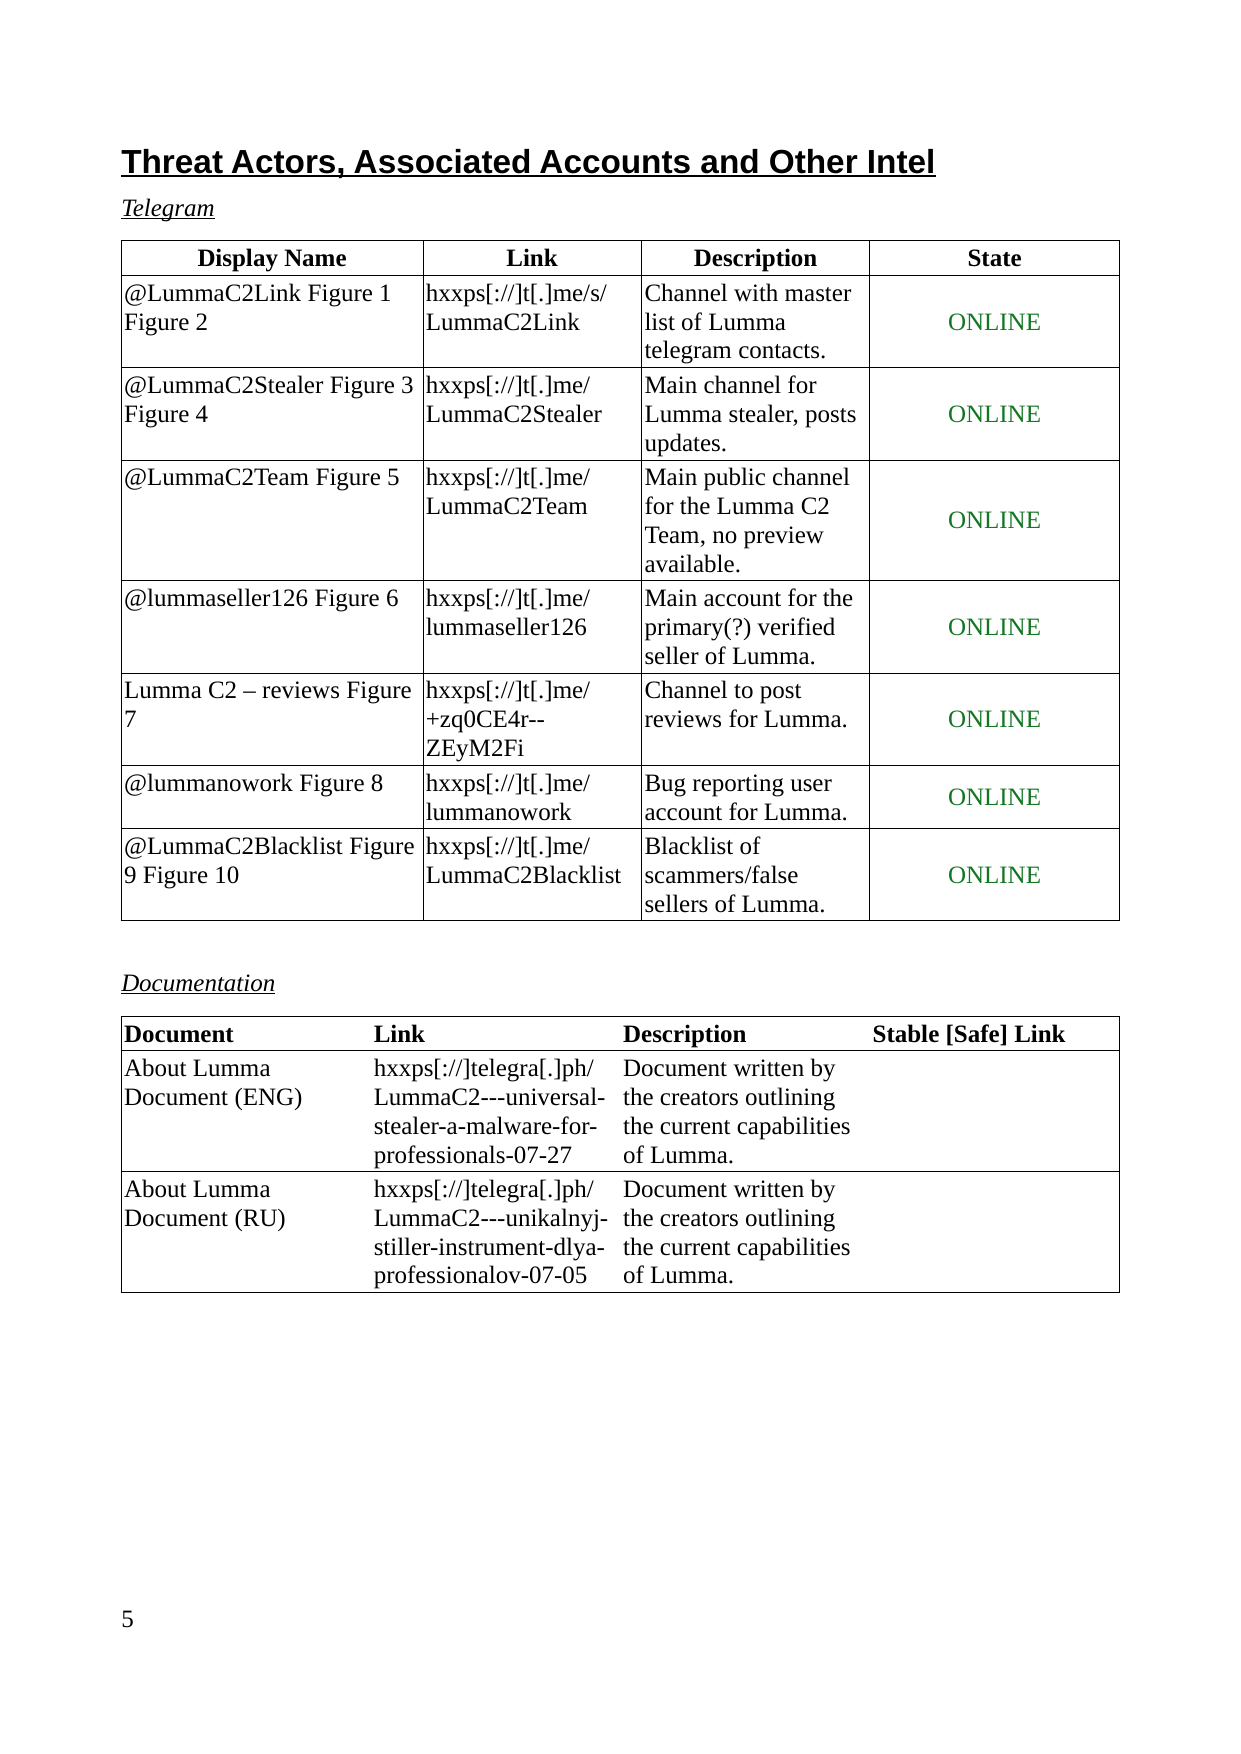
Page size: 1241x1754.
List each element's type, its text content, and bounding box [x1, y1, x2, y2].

table_cell Blacklist of scammers/false sellers of Lumma. [642, 829, 869, 920]
table_header Link [371, 1017, 620, 1050]
text Telegram [121, 193, 1119, 222]
table_cell hxxps[://]t[.]me/LummaC2Stealer [424, 368, 641, 459]
table_cell Bug reporting user account for Lumma. [642, 766, 869, 828]
table_cell Lumma C2 – reviews Figure 7 [122, 674, 423, 765]
table_cell ONLINE [870, 368, 1119, 459]
table_cell Main channel for Lumma stealer, posts updates. [642, 368, 869, 459]
table_cell hxxps[://]telegra[.]ph/LummaC2---unikalnyj-stiller-instrument-dlya-professionalov-07-05 [371, 1172, 620, 1292]
table_cell ONLINE [870, 829, 1119, 920]
table_cell hxxps[://]t[.]me/s/LummaC2Link [424, 276, 641, 367]
table_cell @lummaseller126 Figure 6 [122, 581, 423, 673]
table_cell ONLINE [870, 581, 1119, 673]
text Documentation [121, 968, 1119, 997]
table_cell hxxps[://]t[.]me/lummaseller126 [424, 581, 641, 673]
table_cell hxxps[://]t[.]me/+zq0CE4r--ZEyM2Fi [424, 674, 641, 765]
table_cell ONLINE [870, 276, 1119, 367]
table_cell hxxps[://]t[.]me/LummaC2Team [424, 461, 641, 580]
table_cell [870, 1051, 1119, 1171]
table_cell @lummanowork Figure 8 [122, 766, 423, 828]
table_cell About Lumma Document (RU) [122, 1172, 371, 1292]
table_cell ONLINE [870, 461, 1119, 580]
table_header Document [122, 1017, 371, 1050]
table_cell Document written by the creators outlining the current capabilities of Lumma. [620, 1051, 869, 1171]
subtitle Threat Actors, Associated Accounts and Other Intel [121, 142, 1119, 180]
table_cell Document written by the creators outlining the current capabilities of Lumma. [620, 1172, 869, 1292]
table_cell @LummaC2Team Figure 5 [122, 461, 423, 580]
table_header Display Name [122, 241, 423, 275]
table_cell @LummaC2Stealer Figure 3 Figure 4 [122, 368, 423, 459]
table_cell ONLINE [870, 766, 1119, 828]
table_cell Main account for the primary(?) verified seller of Lumma. [642, 581, 869, 673]
table_header Description [620, 1017, 869, 1050]
table_cell About Lumma Document (ENG) [122, 1051, 371, 1171]
table_header Link [424, 241, 641, 275]
table_cell Channel to post reviews for Lumma. [642, 674, 869, 765]
table_cell ONLINE [870, 674, 1119, 765]
table_cell @LummaC2Link Figure 1 Figure 2 [122, 276, 423, 367]
table_cell hxxps[://]t[.]me/lummanowork [424, 766, 641, 828]
table_header Stable [Safe] Link [870, 1017, 1119, 1050]
table_cell [870, 1172, 1119, 1292]
table_header State [870, 241, 1119, 275]
table_cell Main public channel for the Lumma C2 Team, no preview available. [642, 461, 869, 580]
table_cell hxxps[://]t[.]me/LummaC2Blacklist [424, 829, 641, 920]
table_cell hxxps[://]telegra[.]ph/LummaC2---universal-stealer-a-malware-for-professionals-07-27 [371, 1051, 620, 1171]
table_header Description [642, 241, 869, 275]
table_cell Channel with master list of Lumma telegram contacts. [642, 276, 869, 367]
table_cell @LummaC2Blacklist Figure 9 Figure 10 [122, 829, 423, 920]
